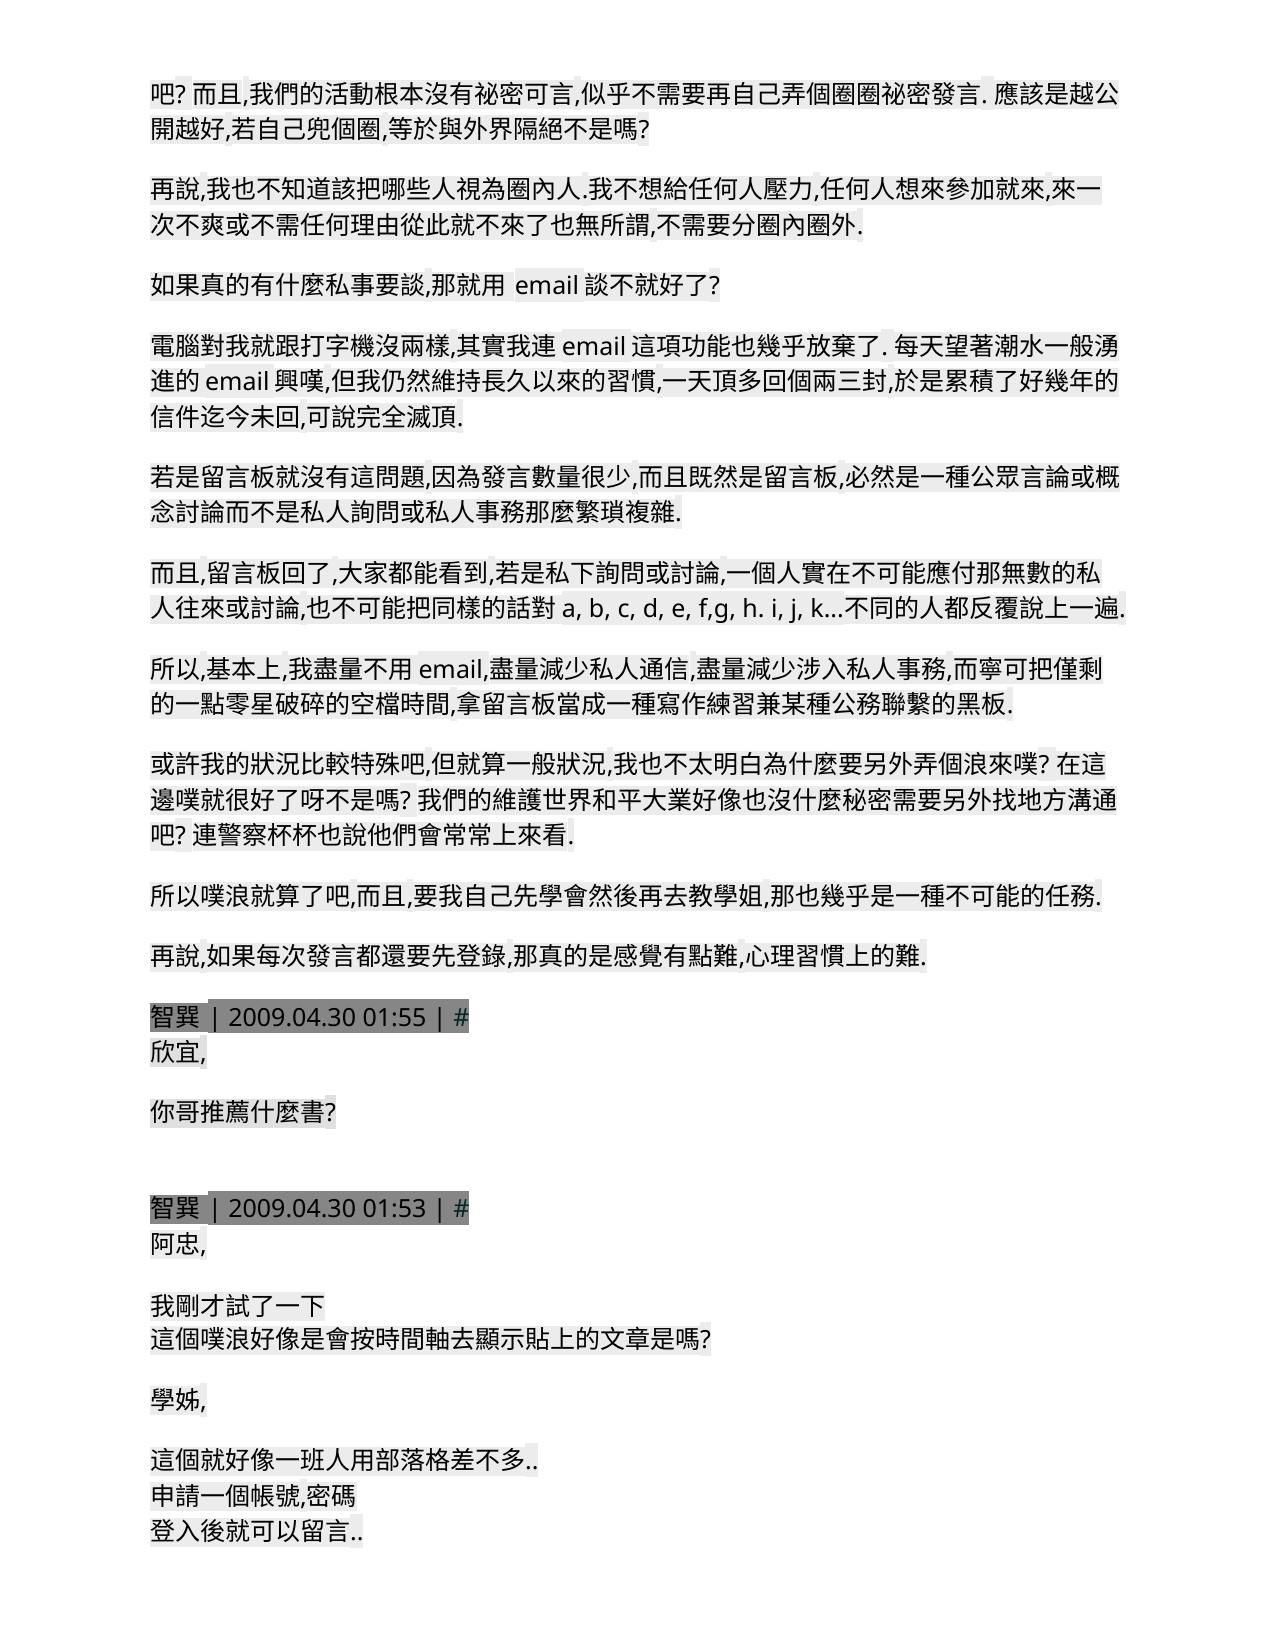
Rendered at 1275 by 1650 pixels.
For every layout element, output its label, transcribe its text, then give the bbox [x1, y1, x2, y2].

text 這個就好像一班人用部落格差不多.. 申請一個帳號,密碼 登入後就可以留言.. [150, 1442, 1125, 1548]
text 若是留言板就沒有這問題,因為發言數量很少,而且既然是留言板,必然是一種公眾言論或概念討論而不是私人詢問或私人事務那麼繁瑣複雜. [150, 458, 1125, 529]
text 吧? 而且,我們的活動根本沒有祕密可言,似乎不需要再自己弄個圈圈祕密發言. 應該是越公開越好,若自己兜個圈,等於與外界隔絕不是嗎? [150, 75, 1125, 146]
text 再說,如果每次發言都還要先登錄,那真的是感覺有點難,心理習慣上的難. [150, 937, 1125, 973]
text 欣宜, [150, 1033, 1125, 1069]
text 學姊, [150, 1381, 1125, 1417]
text 智巽 | 2009.04.30 01:55 | # [150, 998, 1125, 1033]
text 我剛才試了一下 這個噗浪好像是會按時間軸去顯示貼上的文章是嗎? [150, 1285, 1125, 1356]
text 所以噗浪就算了吧,而且,要我自己先學會然後再去教學姐,那也幾乎是一種不可能的任務. [150, 877, 1125, 912]
text 電腦對我就跟打字機沒兩樣,其實我連email這項功能也幾乎放棄了. 每天望著潮水一般湧進的email興嘆,但我仍然維持長久以來的習慣,一天頂多回個兩三封,於是累積了好幾年的信件迄今未回,可說完全滅頂. [150, 327, 1125, 433]
text 或許我的狀況比較特殊吧,但就算一般狀況,我也不太明白為什麼要另外弄個浪來噗? 在這邊噗就很好了呀不是嗎? 我們的維護世界和平大業好像也沒什麼秘密需要另外找地方溝通吧? 連警察杯杯也說他們會常常上來看. [150, 746, 1125, 852]
text 所以,基本上,我盡量不用email,盡量減少私人通信,盡量減少涉入私人事務,而寧可把僅剩的一點零星破碎的空檔時間,拿留言板當成一種寫作練習兼某種公務聯繫的黑板. [150, 650, 1125, 721]
text 你哥推薦什麼書? [150, 1094, 1125, 1164]
text 而且,留言板回了,大家都能看到,若是私下詢問或討論,一個人實在不可能應付那無數的私人往來或討論,也不可能把同樣的話對a, b, c, d, e, f,g, h. i, j, k...不同的人都反覆說上一遍. [150, 554, 1125, 625]
text 智巽 | 2009.04.30 01:53 | # [150, 1189, 1125, 1225]
text 再說,我也不知道該把哪些人視為圈內人.我不想給任何人壓力,任何人想來參加就來,來一次不爽或不需任何理由從此就不來了也無所謂,不需要分圈內圈外. [150, 171, 1125, 242]
text 阿忠, [150, 1225, 1125, 1260]
text 如果真的有什麼私事要談,那就用 email談不就好了? [150, 267, 1125, 302]
